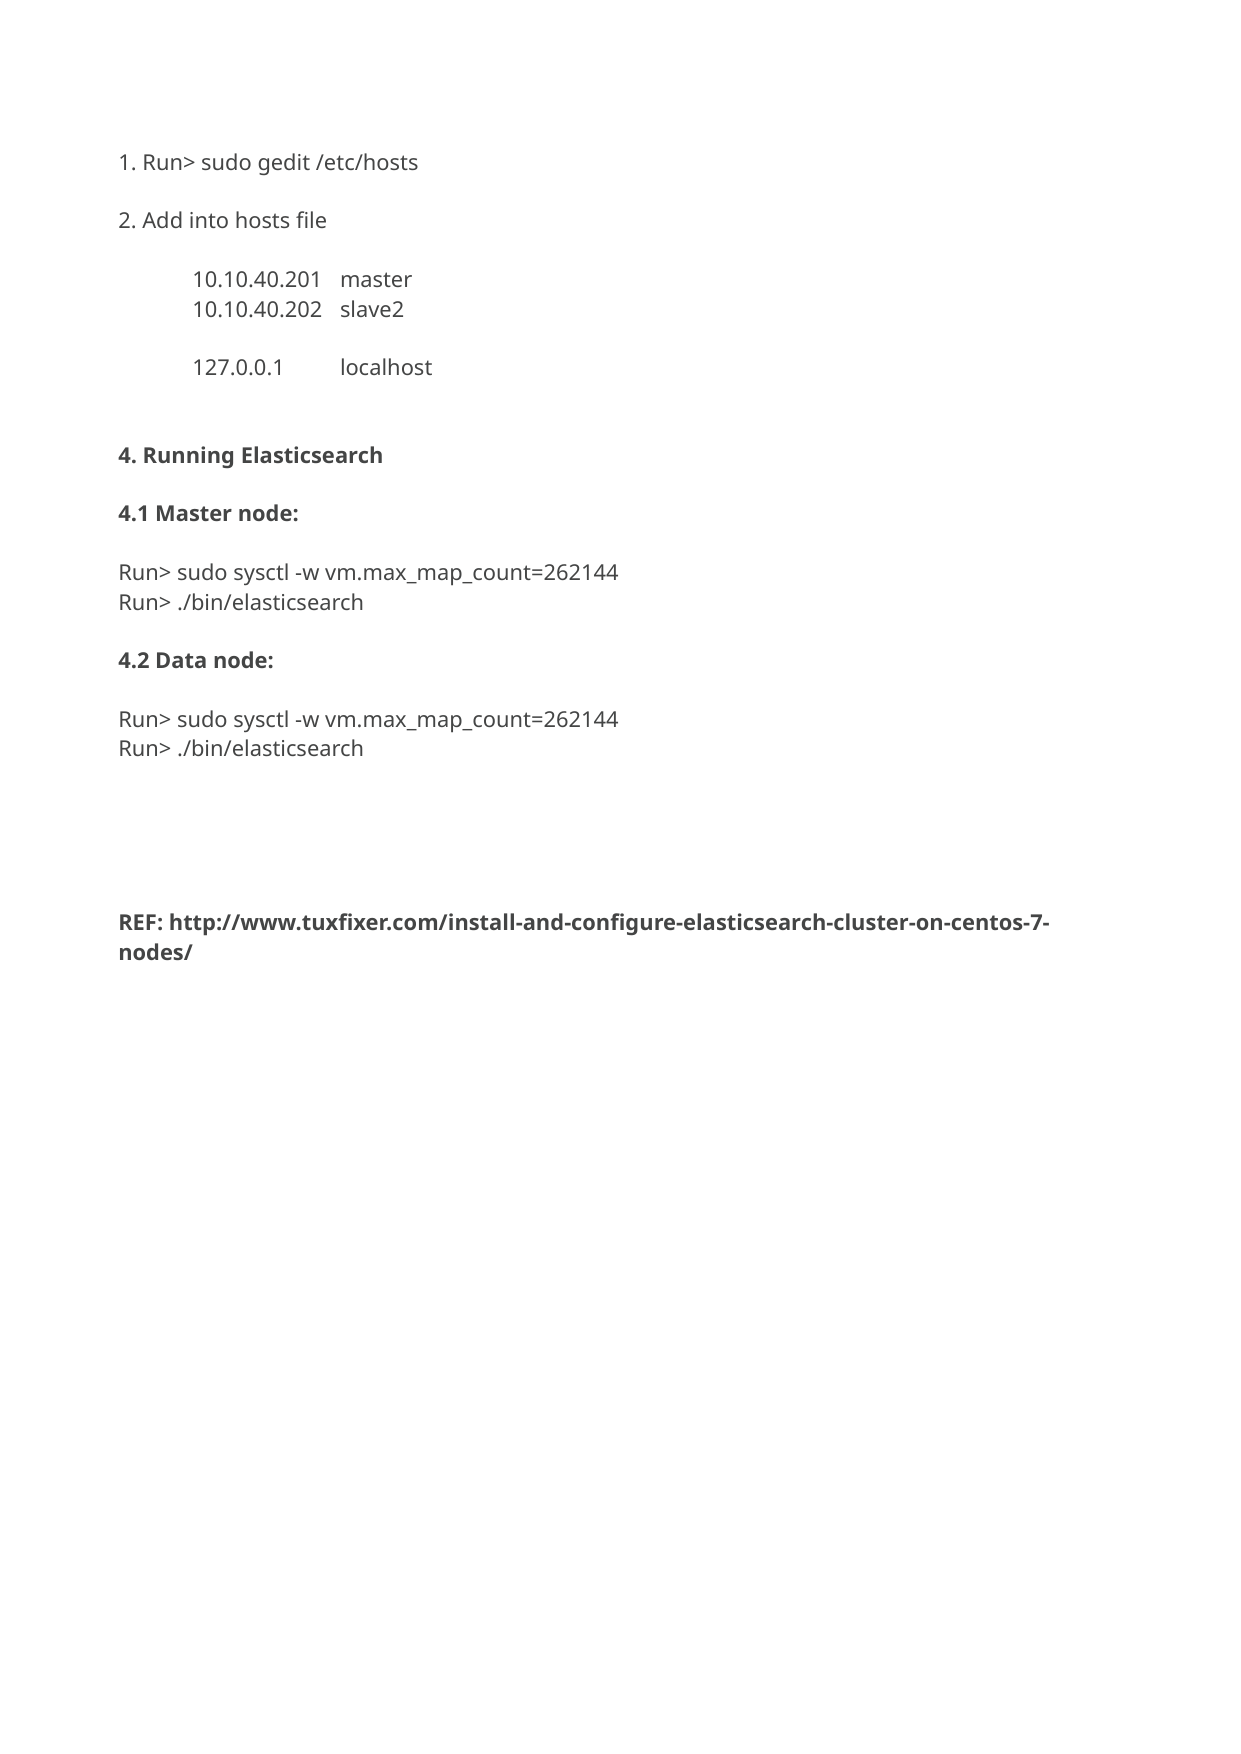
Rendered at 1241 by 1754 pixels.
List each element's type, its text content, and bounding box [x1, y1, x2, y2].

text 4.1 Master node: [118, 498, 1122, 528]
text 4. Running Elasticsearch [118, 439, 1122, 469]
text 1. Run> sudo gedit /etc/hosts [118, 147, 1122, 177]
text 2. Add into hosts file [118, 205, 1122, 235]
text Run> sudo sysctl -w vm.max_map_count=262144 [118, 557, 1122, 586]
text Run> sudo sysctl -w vm.max_map_count=262144 [118, 703, 1122, 733]
text 4.2 Data node: [118, 645, 1122, 675]
text Run> ./bin/elasticsearch [118, 586, 1122, 616]
text 10.10.40.202 slave2 [118, 294, 1122, 323]
text 10.10.40.201 master [118, 264, 1122, 294]
text 127.0.0.1 localhost [118, 352, 1122, 382]
text REF: http://www.tuxfixer.com/install-and-configure-elasticsearch-cluster-on-centos-7-nodes/ [118, 907, 1122, 966]
text Run> ./bin/elasticsearch [118, 733, 1122, 763]
